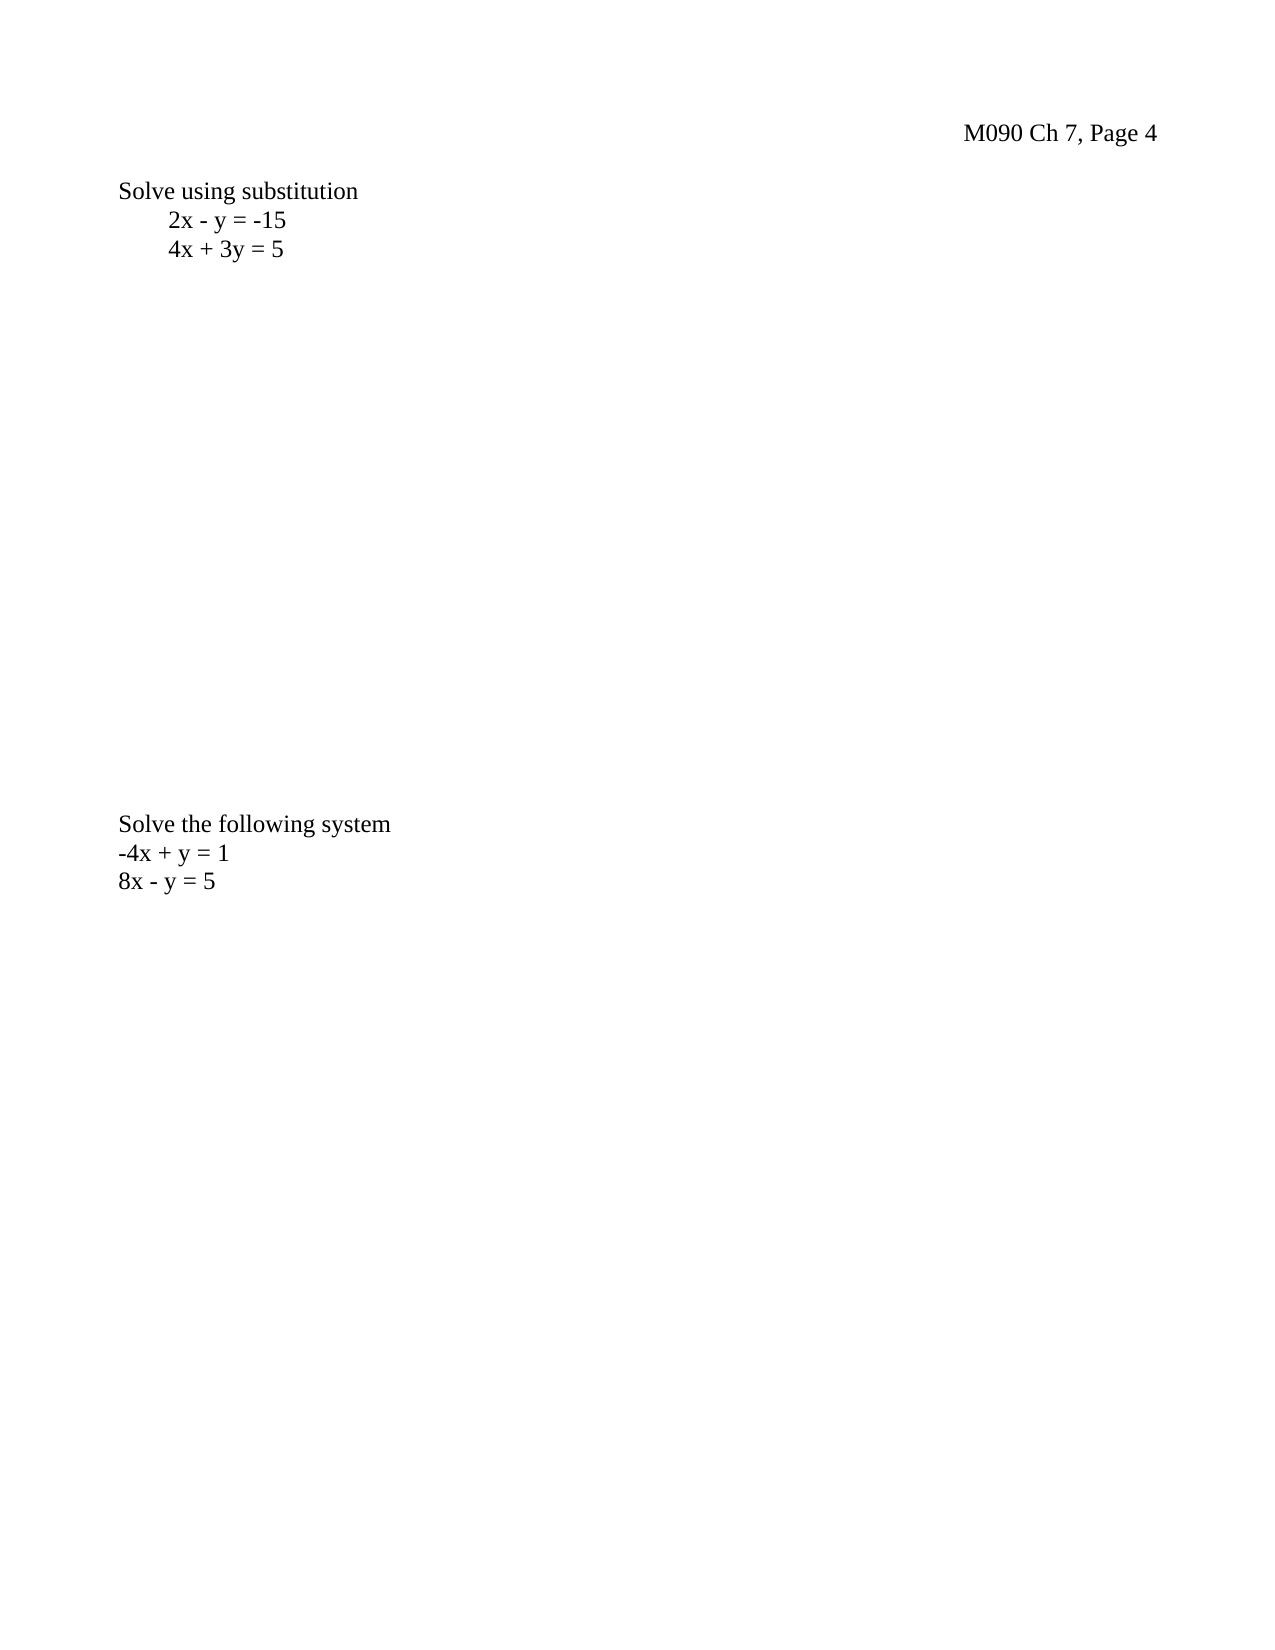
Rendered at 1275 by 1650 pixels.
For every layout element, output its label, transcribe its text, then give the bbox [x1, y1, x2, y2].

text Solve using substitution [118, 176, 1157, 205]
text 8x - y = 5 [118, 866, 1157, 895]
text Solve the following system [118, 809, 1157, 838]
text 2x - y = -15 [118, 205, 1157, 234]
text 4x + 3y = 5 [118, 234, 1157, 263]
text -4x + y = 1 [118, 838, 1157, 866]
